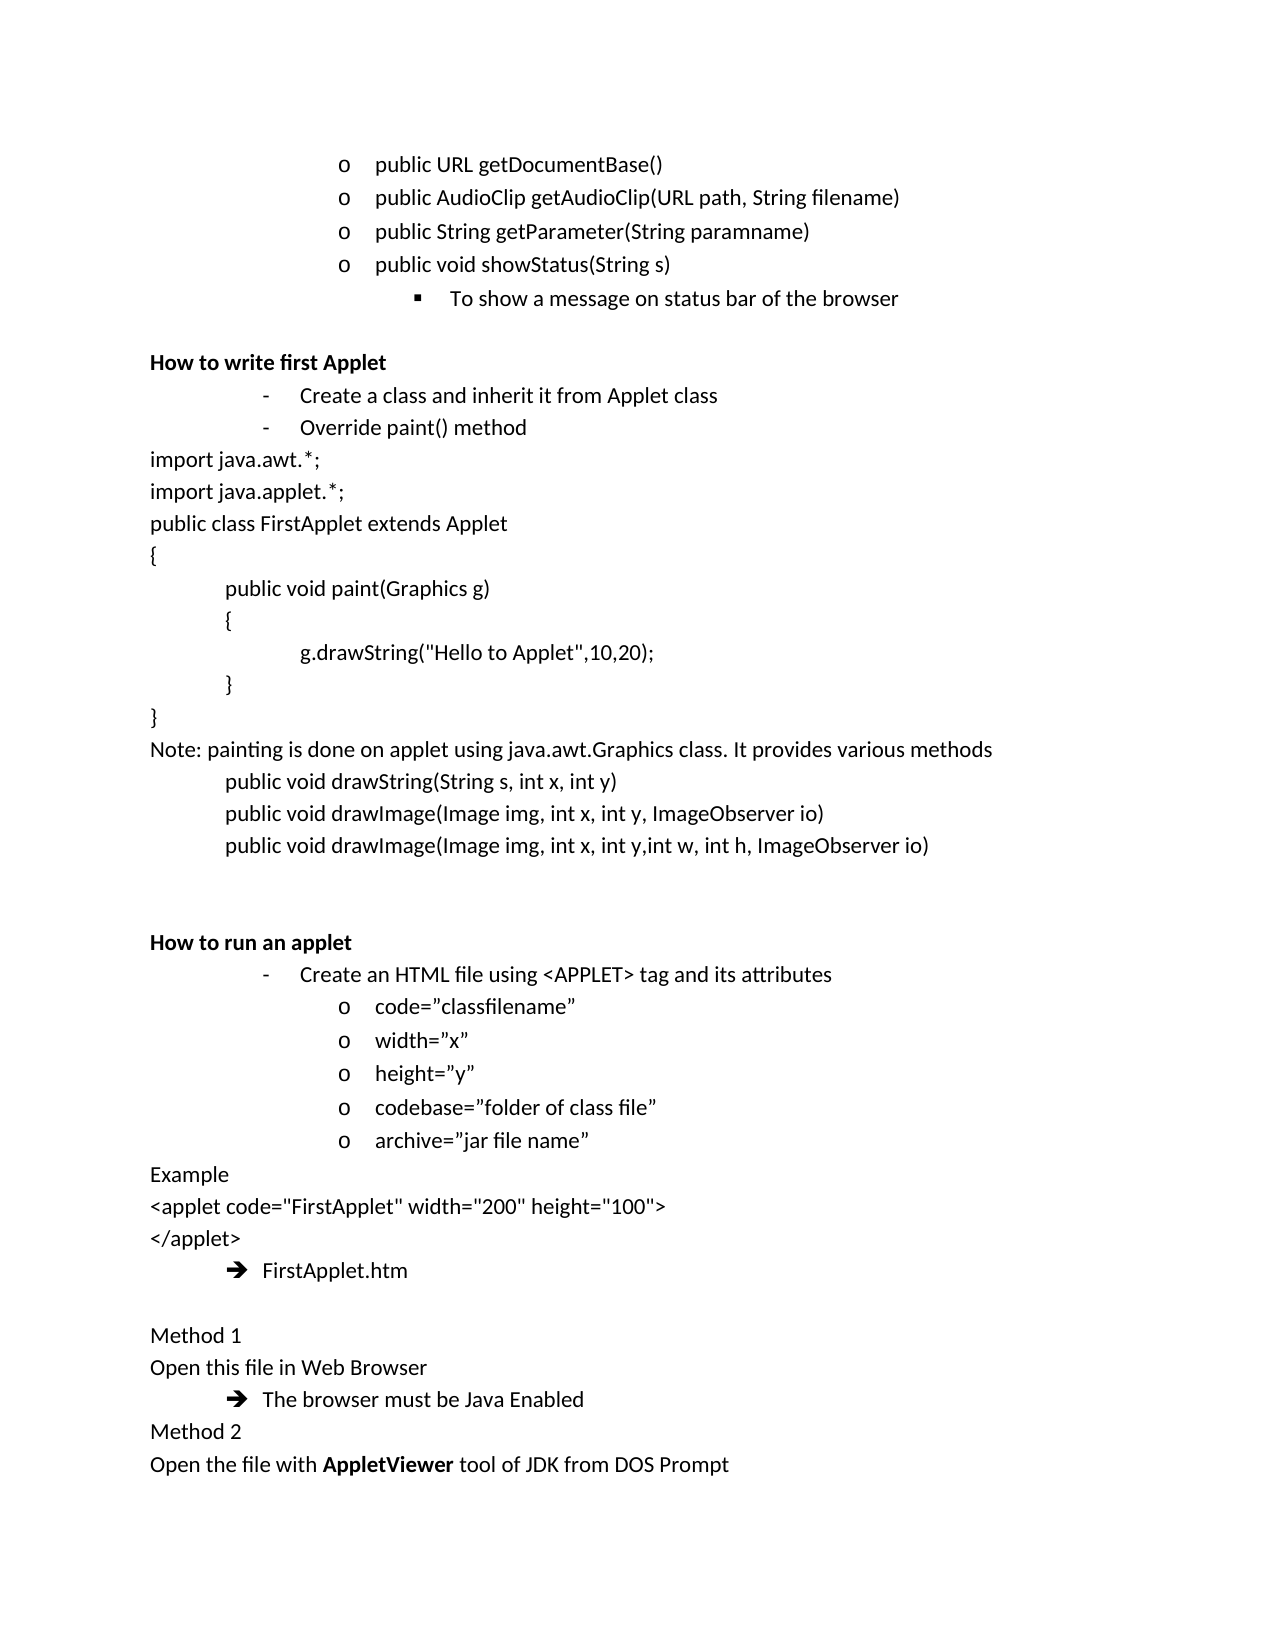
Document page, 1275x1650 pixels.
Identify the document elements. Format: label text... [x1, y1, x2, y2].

text Example [150, 1160, 1125, 1188]
text public void drawString(String s, int x, int y) [150, 767, 1125, 795]
list archive=”jar file name” [337, 1126, 1125, 1156]
list Create a class and inherit it from Applet class [262, 381, 1125, 409]
list The browser must be Java Enabled [225, 1385, 1125, 1413]
text Open this file in Web Browser [150, 1353, 1125, 1381]
list To show a message on status bar of the browser [412, 284, 1125, 312]
text public void drawImage(Image img, int x, int y,int w, int h, ImageObserver io) [150, 831, 1125, 859]
text public void paint(Graphics g) [150, 574, 1125, 602]
list public void showStatus(String s) [337, 251, 1125, 280]
text public void drawImage(Image img, int x, int y, ImageObserver io) [150, 799, 1125, 827]
text { [150, 542, 1125, 570]
text How to write first Applet [150, 348, 1125, 377]
list Create an HTML file using <APPLET> tag and its attributes [262, 960, 1125, 988]
list code=”classfilename” [337, 992, 1125, 1021]
text <applet code="FirstApplet" width="200" height="100"> [150, 1192, 1125, 1220]
text Open the file with AppletViewer tool of JDK from DOS Prompt [150, 1450, 1125, 1478]
text } [150, 703, 1125, 731]
list codebase=”folder of class file” [337, 1093, 1125, 1122]
text How to run an applet [150, 928, 1125, 956]
text </applet> [150, 1224, 1125, 1252]
text Method 1 [150, 1321, 1125, 1349]
text public class FirstApplet extends Applet [150, 509, 1125, 537]
list public String getParameter(String paramname) [337, 217, 1125, 246]
text Method 2 [150, 1417, 1125, 1446]
list FirstApplet.htm [225, 1257, 1125, 1284]
list width=”x” [337, 1026, 1125, 1055]
text import java.awt.*; [150, 445, 1125, 473]
text Note: painting is done on applet using java.awt.Graphics class. It provides various methods [150, 735, 1125, 763]
list public AudioClip getAudioClip(URL path, String filename) [337, 183, 1125, 213]
list Override paint() method [262, 413, 1125, 441]
text g.drawString("Hello to Applet",10,20); [150, 638, 1125, 666]
text } [150, 670, 1125, 698]
list height=”y” [337, 1059, 1125, 1088]
list public URL getDocumentBase() [337, 150, 1125, 179]
text import java.applet.*; [150, 477, 1125, 505]
text { [150, 606, 1125, 634]
